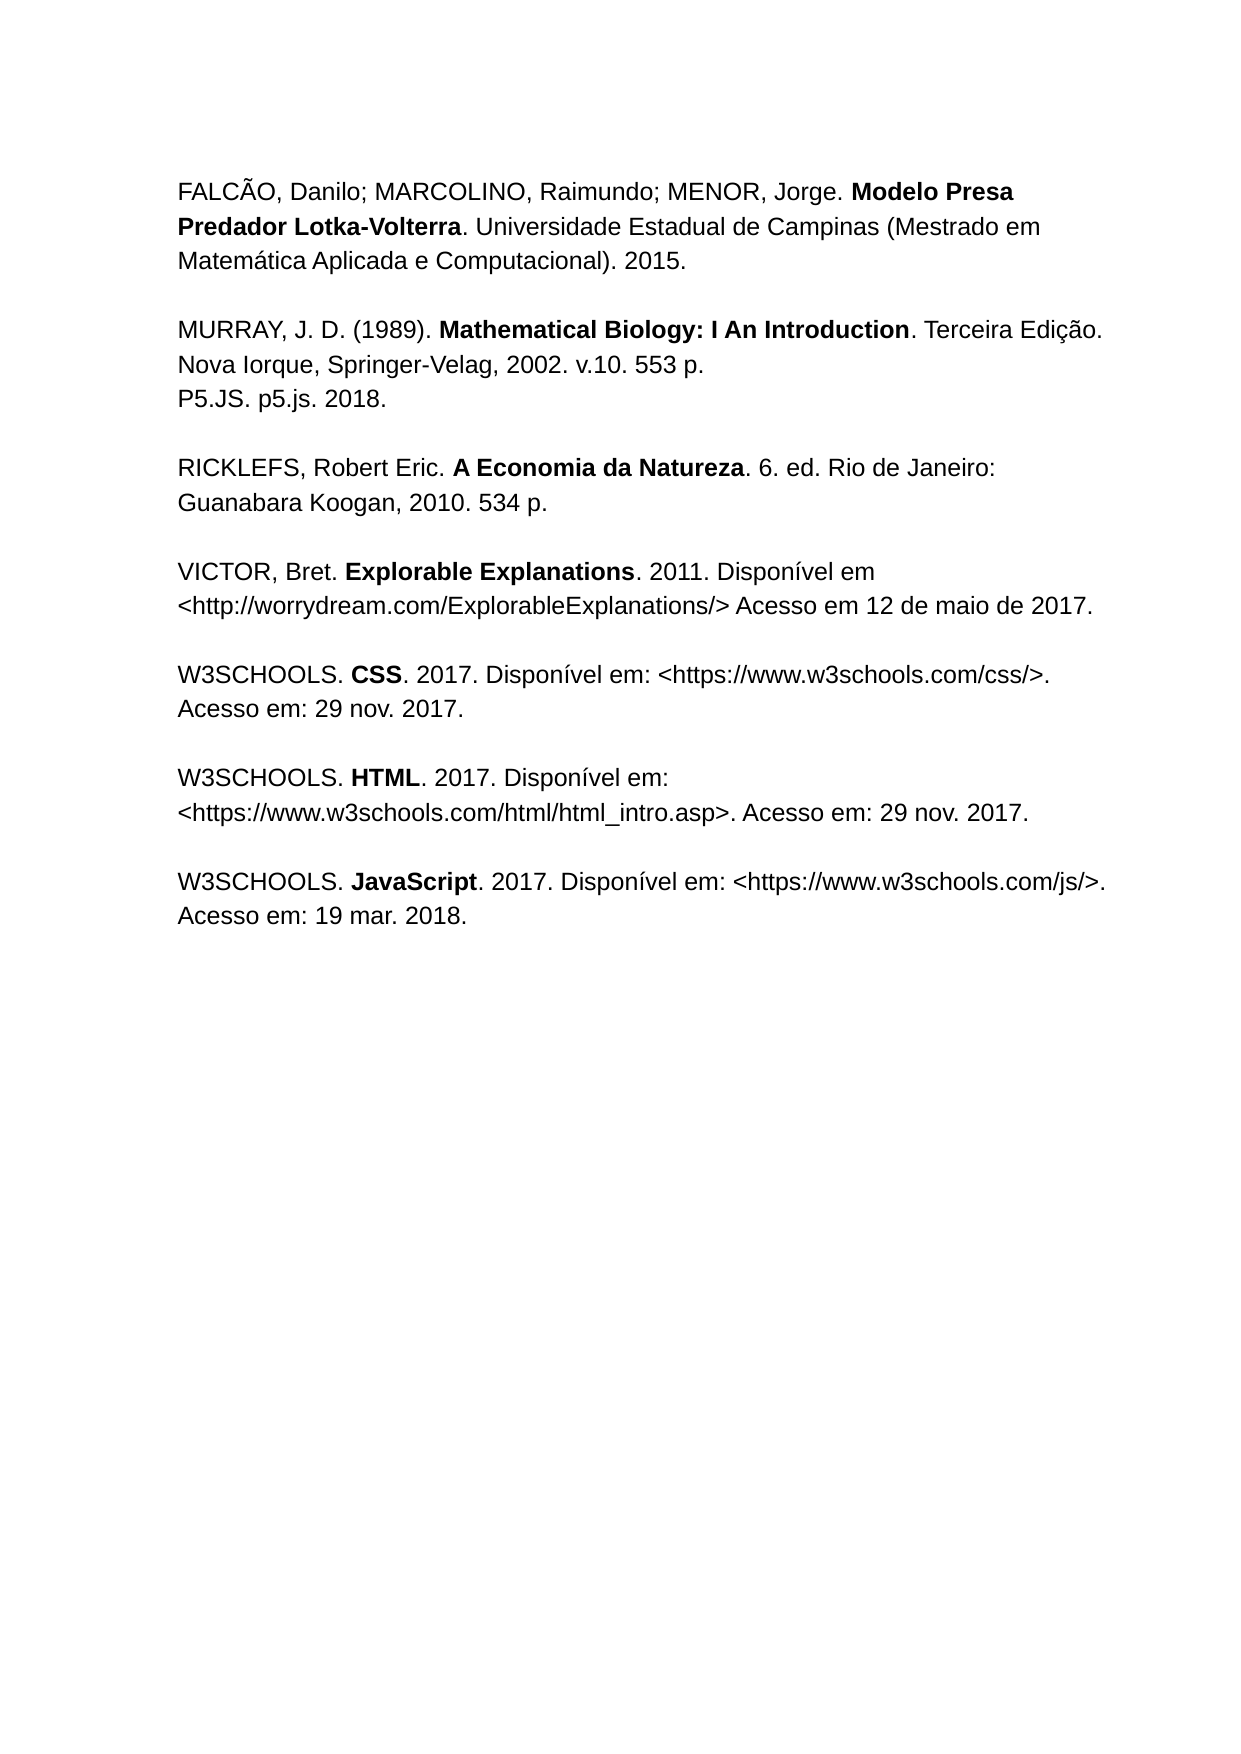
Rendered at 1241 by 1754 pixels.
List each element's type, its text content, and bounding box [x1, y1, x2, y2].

text RICKLEFS, Robert Eric. A Economia da Natureza. 6. ed. Rio de Janeiro: Guanabara Koogan, 2010. 534 p. [177, 453, 1122, 516]
text MURRAY, J. D. (1989). Mathematical Biology: I An Introduction. Terceira Edição. Nova Iorque, Springer-Velag, 2002. v.10. 553 p. [177, 315, 1122, 378]
text W3SCHOOLS. CSS. 2017. Disponível em: <https://www.w3schools.com/css/>. Acesso em: 29 nov. 2017. [177, 660, 1122, 723]
text VICTOR, Bret. Explorable Explanations. 2011. Disponível em <http://worrydream.com/ExplorableExplanations/> Acesso em 12 de maio de 2017. [177, 556, 1122, 620]
text P5.JS. p5.js. 2018. [177, 384, 1122, 413]
text FALCÃO, Danilo; MARCOLINO, Raimundo; MENOR, Jorge. Modelo Presa Predador Lotka-Volterra. Universidade Estadual de Campinas (Mestrado em Matemática Aplicada e Computacional). 2015. [177, 177, 1122, 275]
text W3SCHOOLS. HTML. 2017. Disponível em: <https://www.w3schools.com/html/html_intro.asp>. Acesso em: 29 nov. 2017. [177, 763, 1122, 827]
text W3SCHOOLS. JavaScript. 2017. Disponível em: <https://www.w3schools.com/js/>. Acesso em: 19 mar. 2018. [177, 867, 1122, 930]
